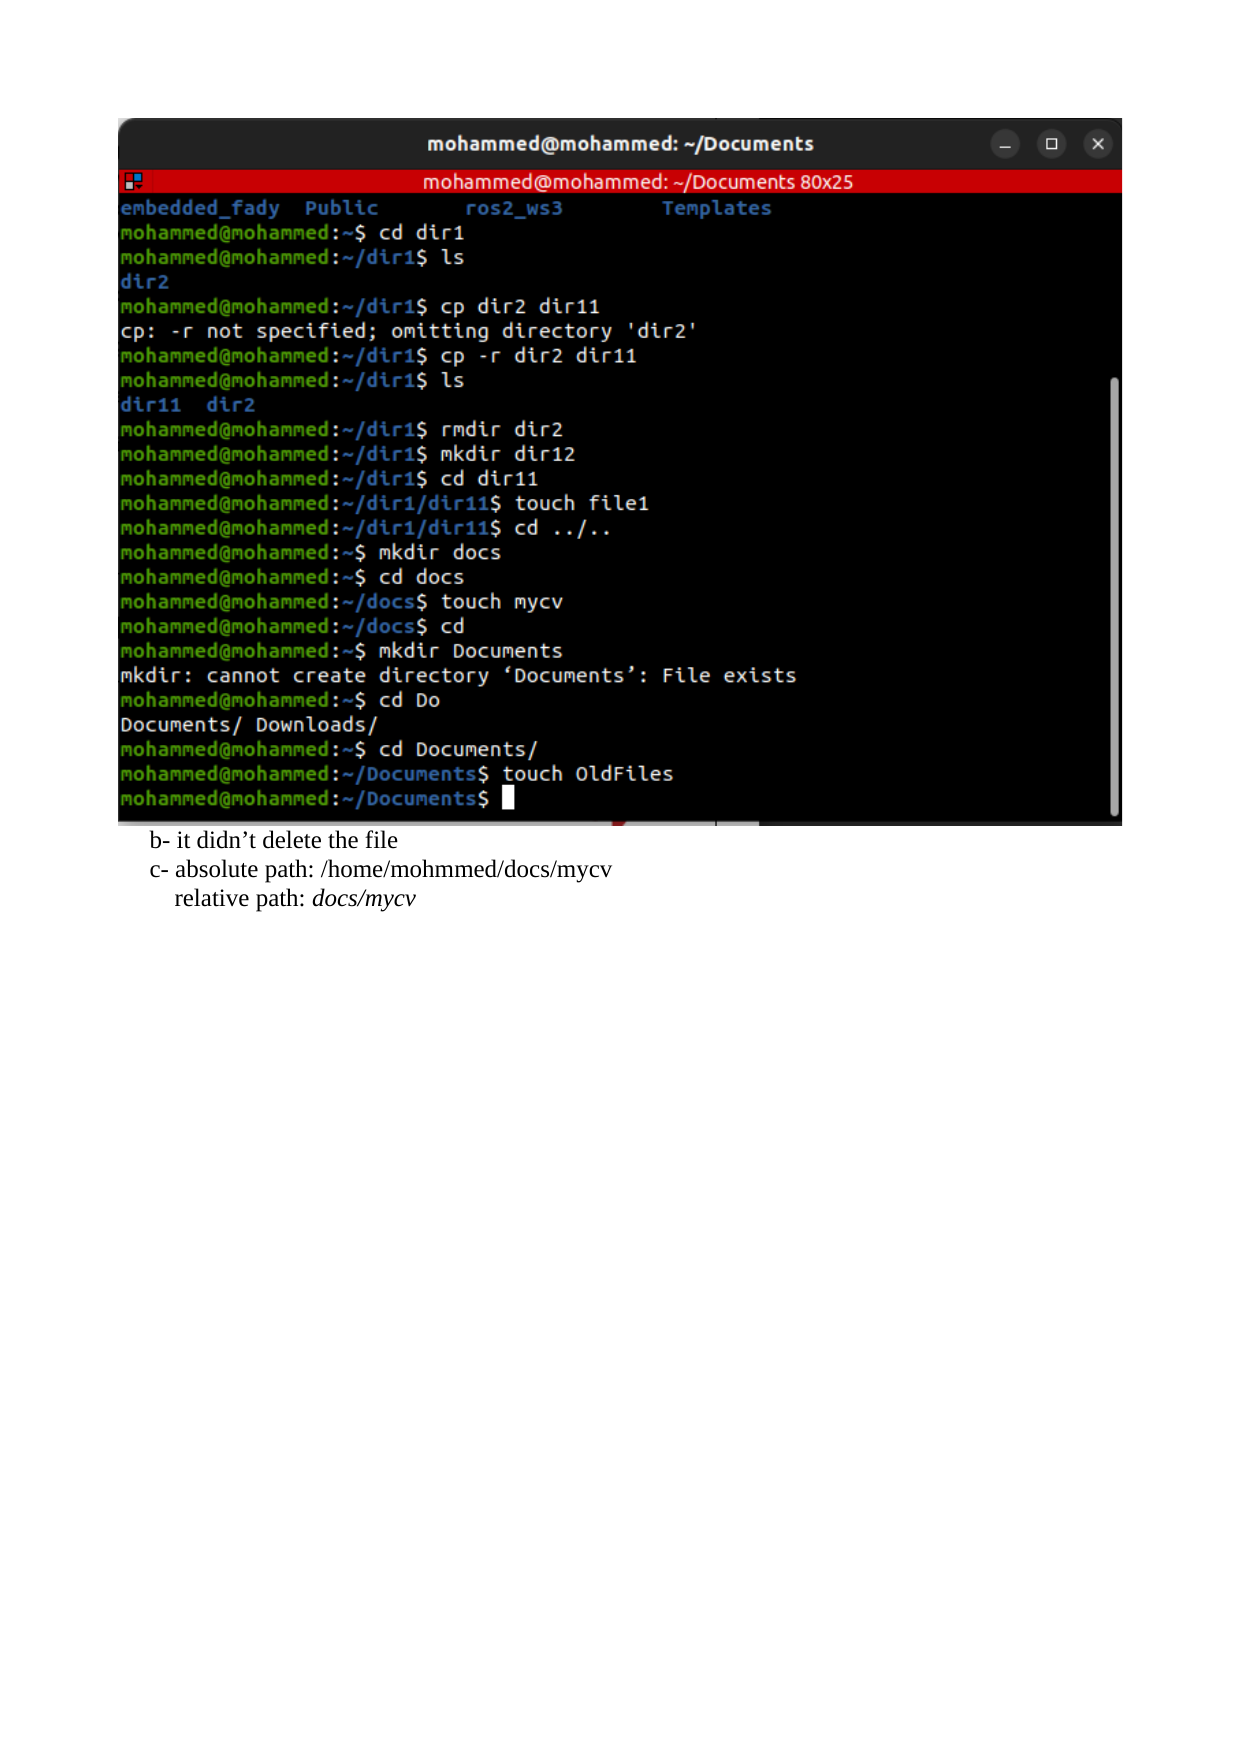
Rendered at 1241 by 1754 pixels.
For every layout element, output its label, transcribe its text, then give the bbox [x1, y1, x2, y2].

text relative path: docs/mycv [118, 883, 1122, 912]
text c- absolute path: /home/mohmmed/docs/mycv [118, 854, 1122, 883]
text b- it didn’t delete the file [118, 826, 1122, 854]
picture [118, 118, 1123, 826]
